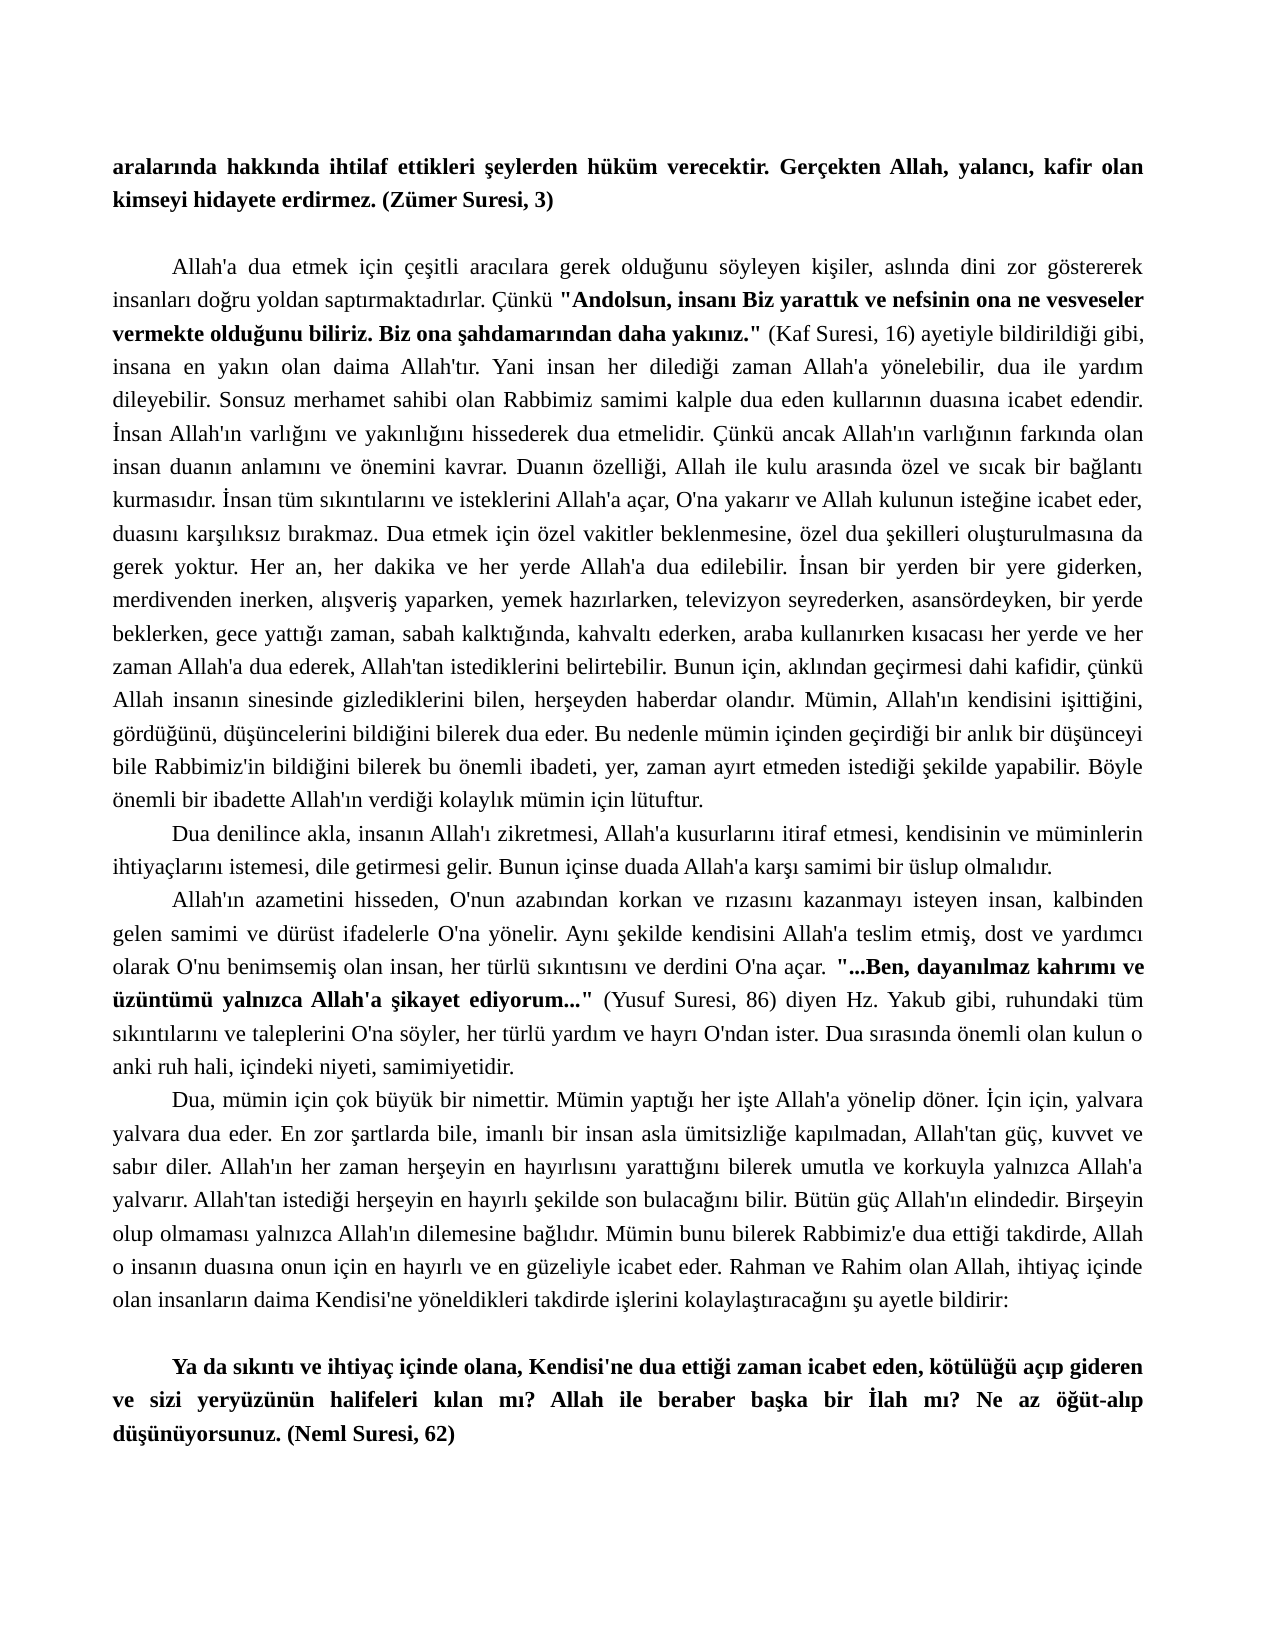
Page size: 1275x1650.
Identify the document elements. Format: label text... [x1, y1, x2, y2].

text Allah'a dua etmek için çeşitli aracılara gerek olduğunu söyleyen kişiler, aslında dini zor göstererek insanları doğru yoldan saptırmaktadırlar. Çünkü "Andolsun, insanı Biz yarattık ve nefsinin ona ne vesveseler vermekte olduğunu biliriz. Biz ona şahdamarından daha yakınız." (Kaf Suresi, 16) ayetiyle bildirildiği gibi, insana en yakın olan daima Allah'tır. Yani insan her dilediği zaman Allah'a yönelebilir, dua ile yardım dileyebilir. Sonsuz merhamet sahibi olan Rabbimiz samimi kalple dua eden kullarının duasına icabet edendir. İnsan Allah'ın varlığını ve yakınlığını hissederek dua etmelidir. Çünkü ancak Allah'ın varlığının farkında olan insan duanın anlamını ve önemini kavrar. Duanın özelliği, Allah ile kulu arasında özel ve sıcak bir bağlantı kurmasıdır. İnsan tüm sıkıntılarını ve isteklerini Allah'a açar, O'na yakarır ve Allah kulunun isteğine icabet eder, duasını karşılıksız bırakmaz. Dua etmek için özel vakitler beklenmesine, özel dua şekilleri oluşturulmasına da gerek yoktur. Her an, her dakika ve her yerde Allah'a dua edilebilir. İnsan bir yerden bir yere giderken, merdivenden inerken, alışveriş yaparken, yemek hazırlarken, televizyon seyrederken, asansördeyken, bir yerde beklerken, gece yattığı zaman, sabah kalktığında, kahvaltı ederken, araba kullanırken kısacası her yerde ve her zaman Allah'a dua ederek, Allah'tan istediklerini belirtebilir. Bunun için, aklından geçirmesi dahi kafidir, çünkü Allah insanın sinesinde gizlediklerini bilen, herşeyden haberdar olandır. Mümin, Allah'ın kendisini işittiğini, gördüğünü, düşüncelerini bildiğini bilerek dua eder. Bu nedenle mümin içinden geçirdiği bir anlık bir düşünceyi bile Rabbimiz'in bildiğini bilerek bu önemli ibadeti, yer, zaman ayırt etmeden istediği şekilde yapabilir. Böyle önemli bir ibadette Allah'ın verdiği kolaylık mümin için lütuftur. [112, 248, 1145, 814]
text aralarında hakkında ihtilaf ettikleri şeylerden hüküm verecektir. Gerçekten Allah, yalancı, kafir olan kimseyi hidayete erdirmez. (Zümer Suresi, 3) [112, 148, 1145, 214]
text Ya da sıkıntı ve ihtiyaç içinde olana, Kendisi'ne dua ettiği zaman icabet eden, kötülüğü açıp gideren ve sizi yeryüzünün halifeleri kılan mı? Allah ile beraber başka bir İlah mı? Ne az öğüt-alıp düşünüyorsunuz. (Neml Suresi, 62) [112, 1348, 1145, 1448]
text Allah'ın azametini hisseden, O'nun azabından korkan ve rızasını kazanmayı isteyen insan, kalbinden gelen samimi ve dürüst ifadelerle O'na yönelir. Aynı şekilde kendisini Allah'a teslim etmiş, dost ve yardımcı olarak O'nu benimsemiş olan insan, her türlü sıkıntısını ve derdini O'na açar. "...Ben, dayanılmaz kahrımı ve üzüntümü yalnızca Allah'a şikayet ediyorum..." (Yusuf Suresi, 86) diyen Hz. Yakub gibi, ruhundaki tüm sıkıntılarını ve taleplerini O'na söyler, her türlü yardım ve hayrı O'ndan ister. Dua sırasında önemli olan kulun o anki ruh hali, içindeki niyeti, samimiyetidir. [112, 881, 1145, 1081]
text Dua denilince akla, insanın Allah'ı zikretmesi, Allah'a kusurlarını itiraf etmesi, kendisinin ve müminlerin ihtiyaçlarını istemesi, dile getirmesi gelir. Bunun içinse duada Allah'a karşı samimi bir üslup olmalıdır. [112, 814, 1145, 881]
text Dua, mümin için çok büyük bir nimettir. Mümin yaptığı her işte Allah'a yönelip döner. İçin için, yalvara yalvara dua eder. En zor şartlarda bile, imanlı bir insan asla ümitsizliğe kapılmadan, Allah'tan güç, kuvvet ve sabır diler. Allah'ın her zaman herşeyin en hayırlısını yarattığını bilerek umutla ve korkuyla yalnızca Allah'a yalvarır. Allah'tan istediği herşeyin en hayırlı şekilde son bulacağını bilir. Bütün güç Allah'ın elindedir. Birşeyin olup olmaması yalnızca Allah'ın dilemesine bağlıdır. Mümin bunu bilerek Rabbimiz'e dua ettiği takdirde, Allah o insanın duasına onun için en hayırlı ve en güzeliyle icabet eder. Rahman ve Rahim olan Allah, ihtiyaç içinde olan insanların daima Kendisi'ne yöneldikleri takdirde işlerini kolaylaştıracağını şu ayetle bildirir: [112, 1081, 1145, 1314]
